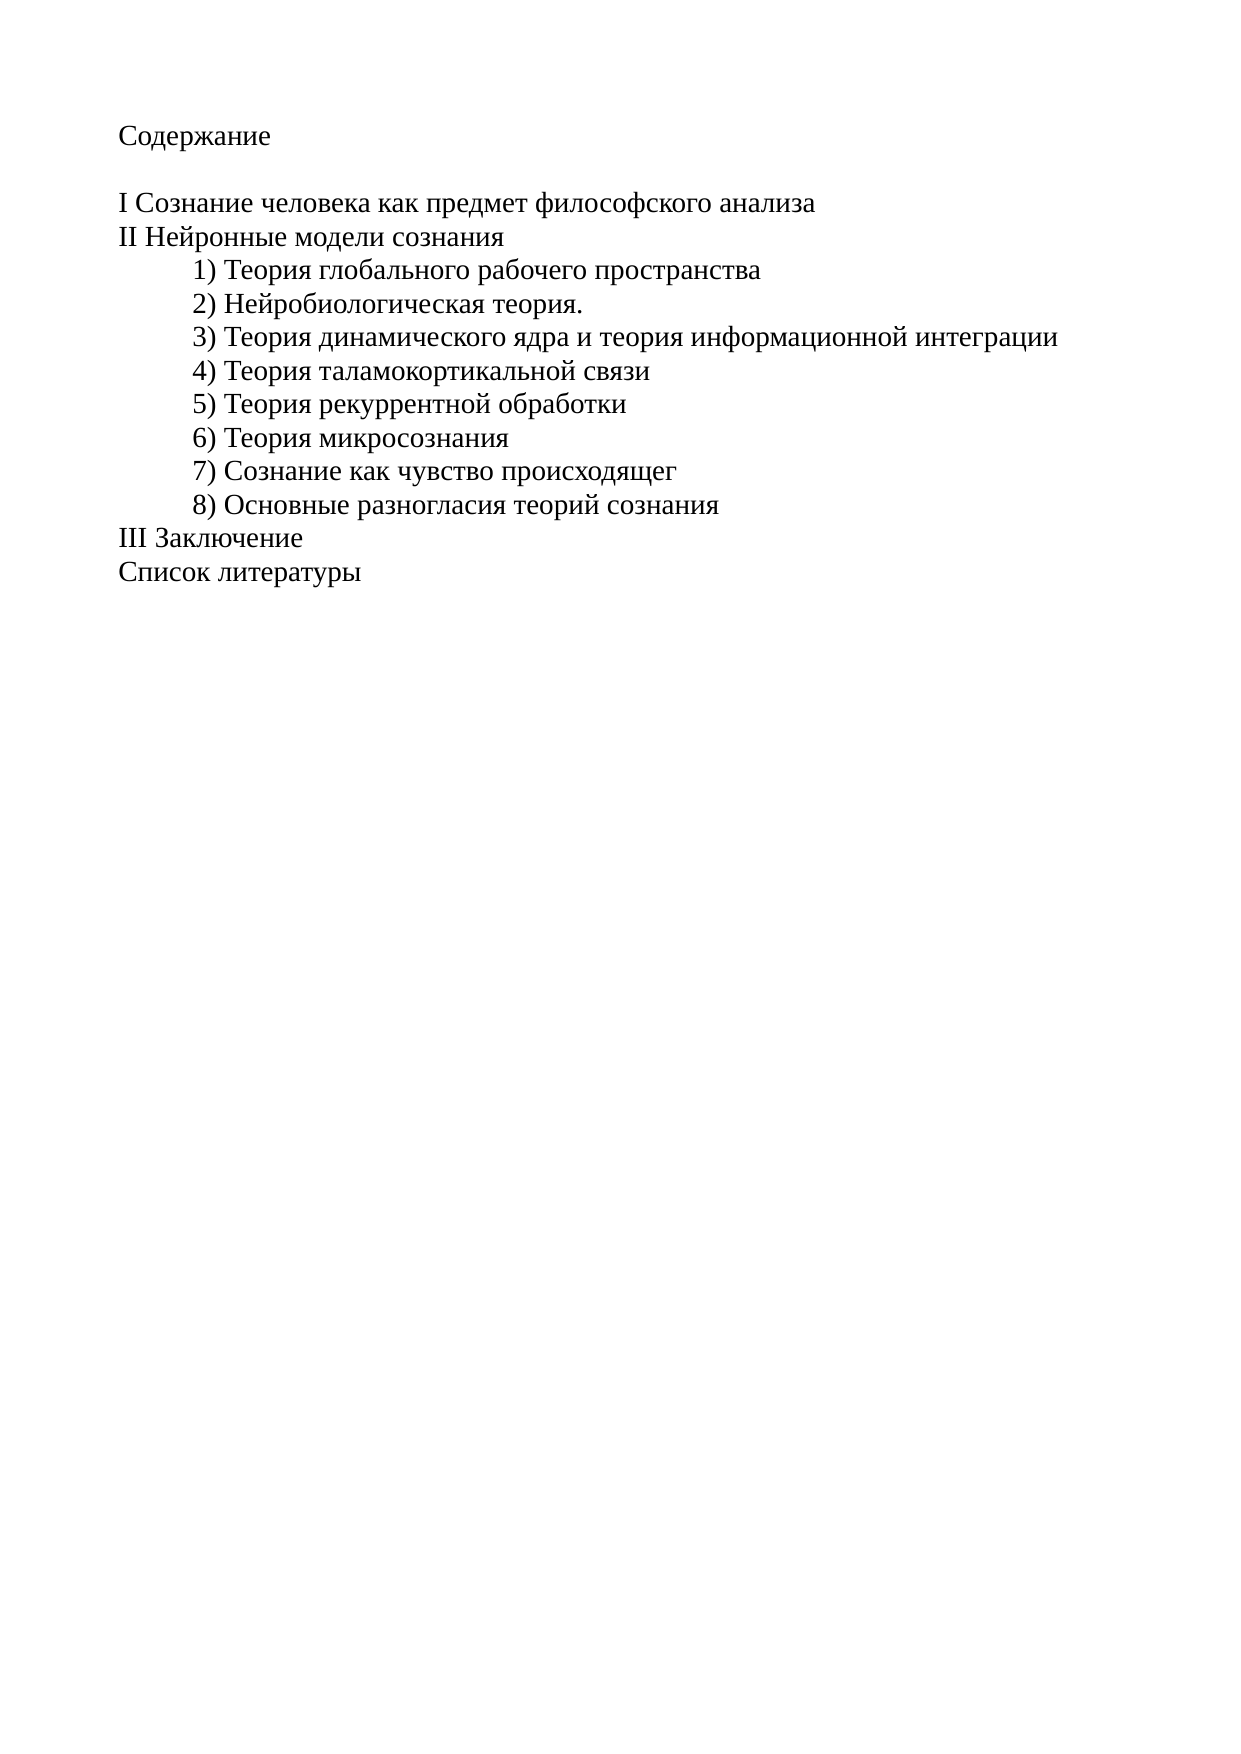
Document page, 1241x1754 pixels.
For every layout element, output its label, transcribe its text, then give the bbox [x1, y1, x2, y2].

text 4) Теория таламокортикальной связи [118, 353, 1122, 386]
text Список литературы [118, 554, 1122, 588]
text 8) Основные разногласия теорий сознания [118, 487, 1122, 521]
text 3) Теория динамического ядра и теория информационной интеграции [118, 319, 1122, 353]
text 6) Теория микросознания [118, 420, 1122, 453]
text III Заключение [118, 521, 1122, 554]
text 7) Сознание как чувство происходящег [118, 453, 1122, 487]
text Содержание [118, 118, 1122, 152]
text 5) Теория рекуррентной обработки [118, 386, 1122, 420]
text II Нейронные модели сознания [118, 219, 1122, 252]
text 1) Теория глобального рабочего пространства [118, 252, 1122, 286]
text 2) Нейробиологическая теория. [118, 286, 1122, 319]
text I Сознание человека как предмет философского анализа [118, 185, 1122, 219]
